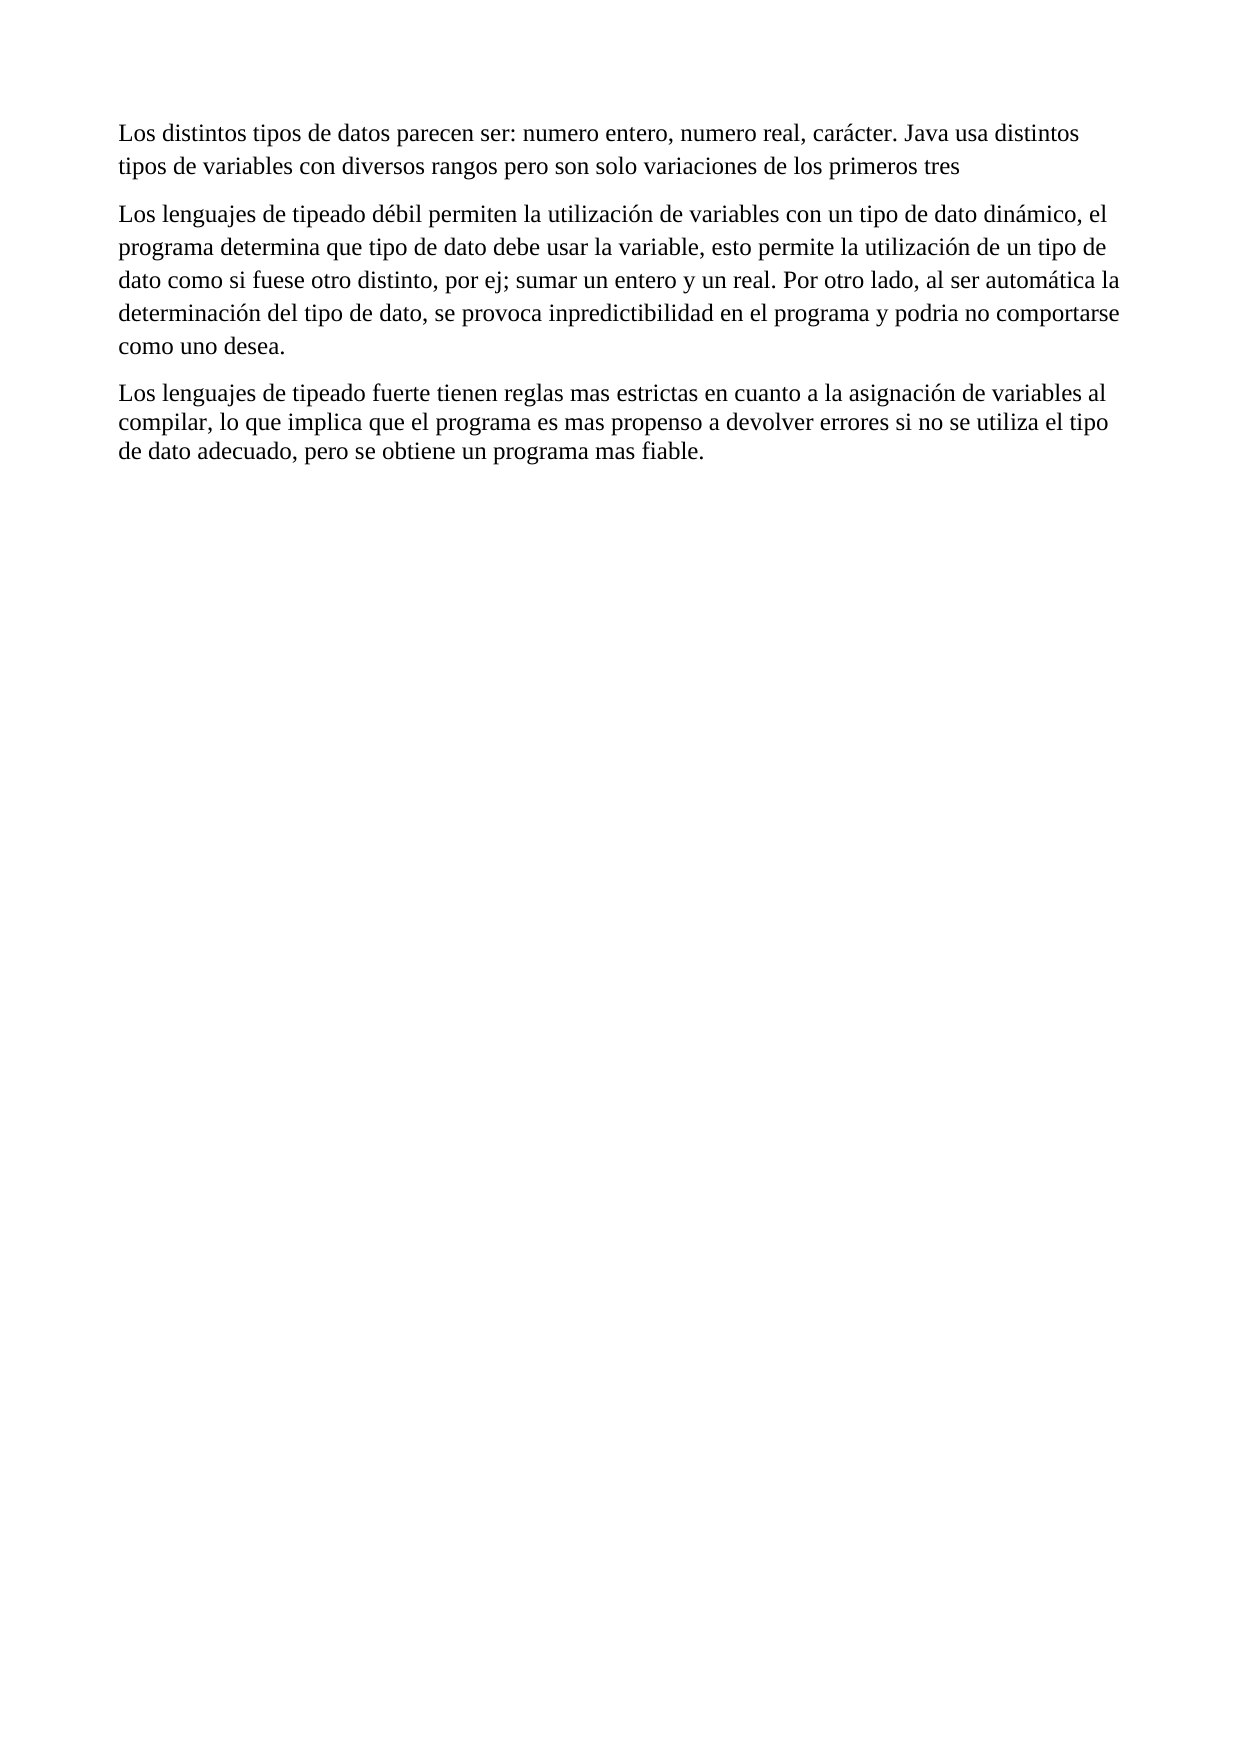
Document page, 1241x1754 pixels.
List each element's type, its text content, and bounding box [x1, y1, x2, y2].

text Los lenguajes de tipeado fuerte tienen reglas mas estrictas en cuanto a la asignación de variables al compilar, lo que implica que el programa es mas propenso a devolver errores si no se utiliza el tipo de dato adecuado, pero se obtiene un programa mas fiable. [118, 378, 1122, 465]
text Los lenguajes de tipeado débil permiten la utilización de variables con un tipo de dato dinámico, el programa determina que tipo de dato debe usar la variable, esto permite la utilización de un tipo de dato como si fuese otro distinto, por ej; sumar un entero y un real. Por otro lado, al ser automática la determinación del tipo de dato, se provoca inpredictibilidad en el programa y podria no comportarse como uno desea. [118, 199, 1122, 359]
text Los distintos tipos de datos parecen ser: numero entero, numero real, carácter. Java usa distintos tipos de variables con diversos rangos pero son solo variaciones de los primeros tres [118, 118, 1122, 180]
